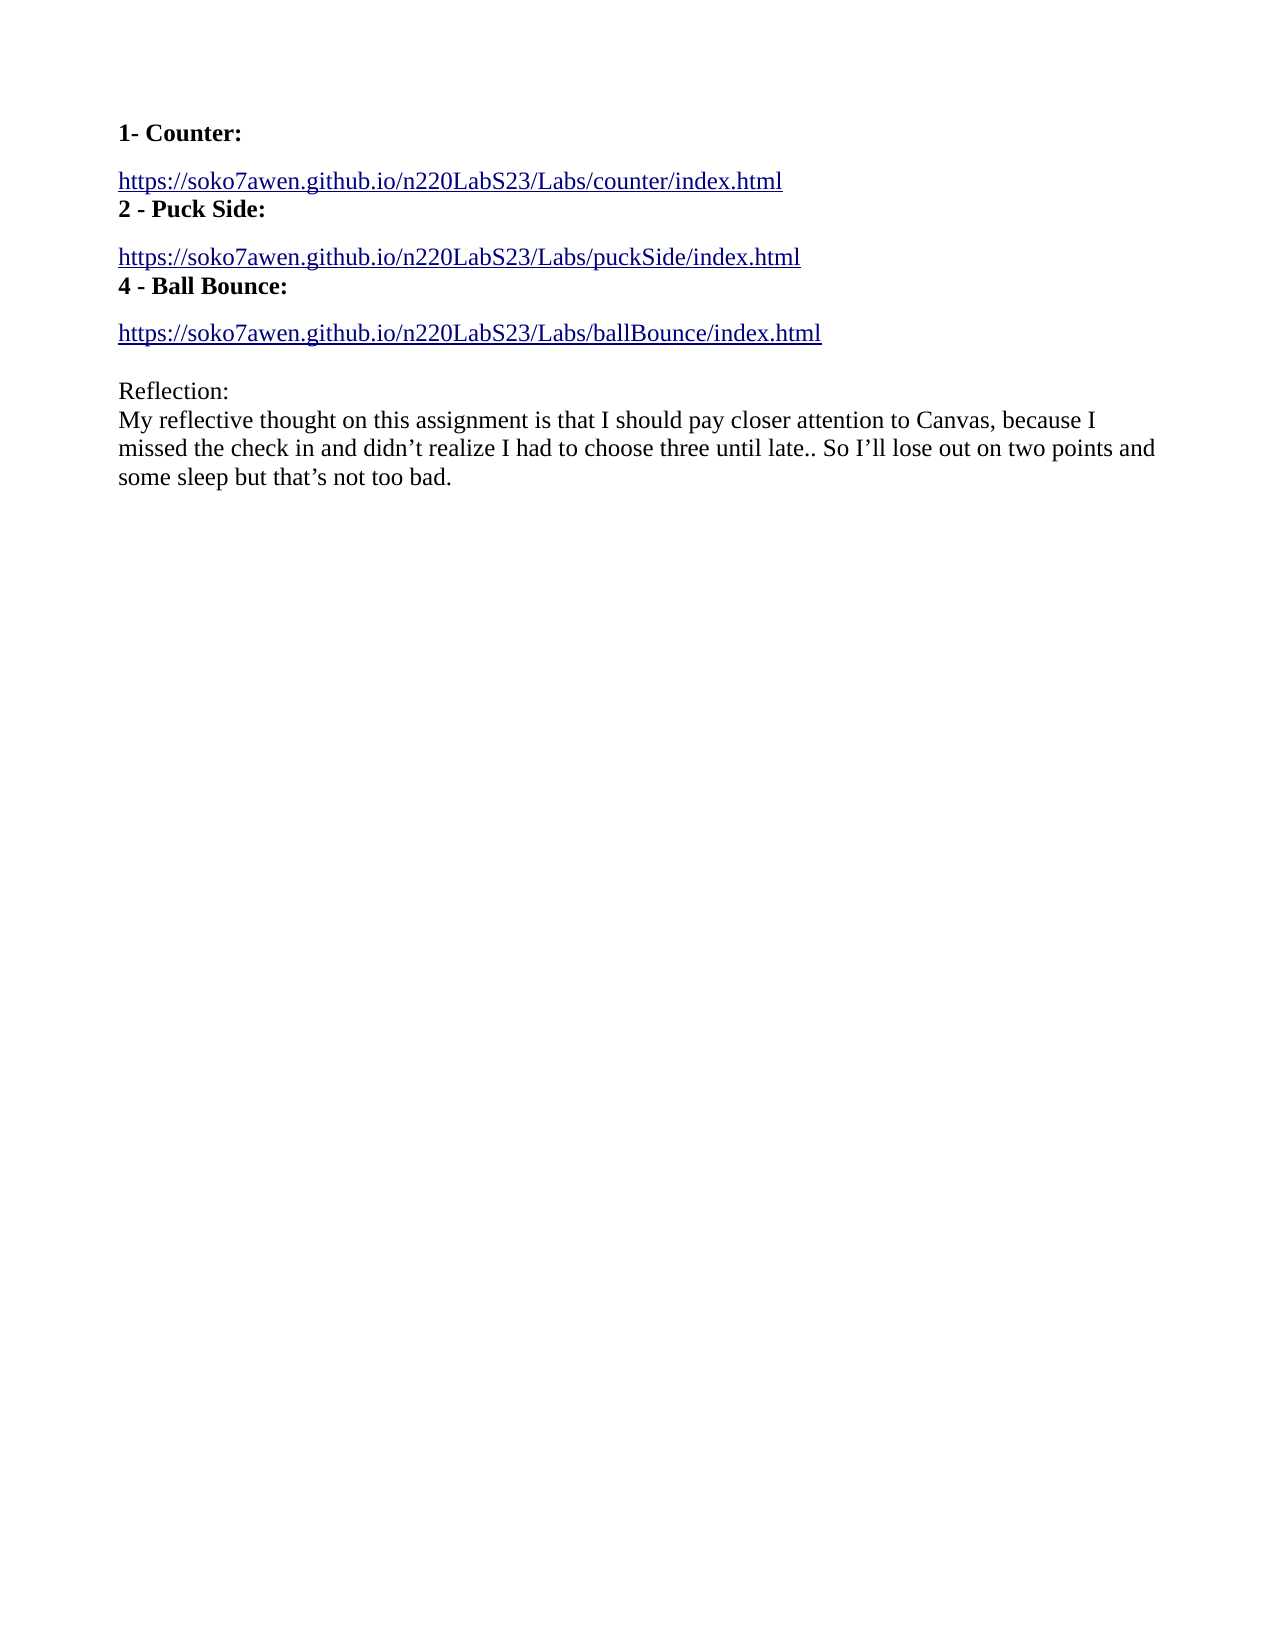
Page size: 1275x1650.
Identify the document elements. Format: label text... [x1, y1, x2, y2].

text Reflection: [118, 376, 1157, 405]
text https://soko7awen.github.io/n220LabS23/Labs/counter/index.html [118, 166, 1157, 194]
text https://soko7awen.github.io/n220LabS23/Labs/puckSide/index.html [118, 242, 1157, 271]
text 1- Counter: [118, 118, 1157, 147]
text https://soko7awen.github.io/n220LabS23/Labs/ballBounce/index.html [118, 318, 1157, 347]
text My reflective thought on this assignment is that I should pay closer attention to Canvas, because I missed the check in and didn’t realize I had to choose three until late.. So I’ll lose out on two points and some sleep but that’s not too bad. [118, 405, 1157, 491]
text 2 - Puck Side: [118, 194, 1157, 223]
text 4 - Ball Bounce: [118, 271, 1157, 299]
